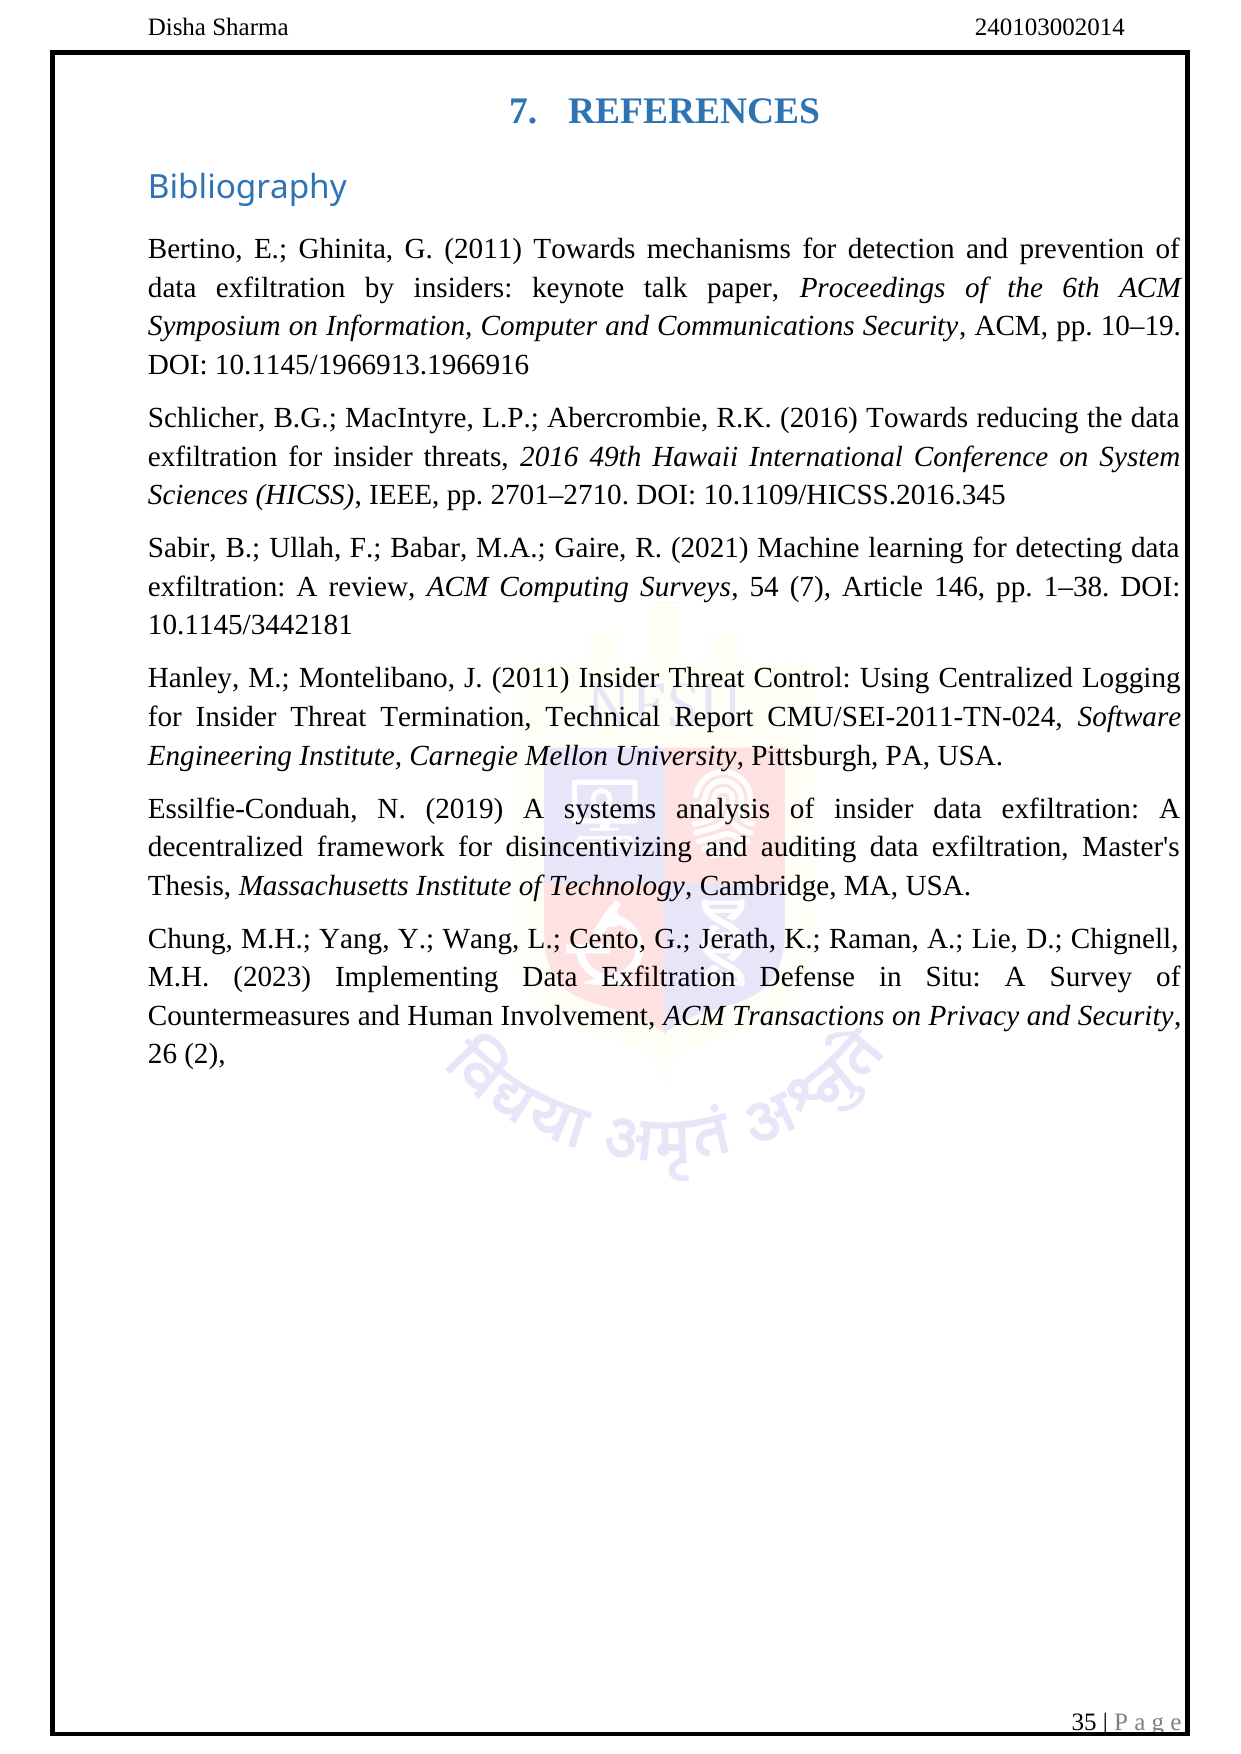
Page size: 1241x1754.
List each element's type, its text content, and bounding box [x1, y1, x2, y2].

text Schlicher, B.G.; MacIntyre, L.P.; Abercrombie, R.K. (2016) Towards reducing the data exfiltration for insider threats, 2016 49th Hawaii International Conference on System Sciences (HICSS), IEEE, pp. 2701–2710. DOI: 10.1109/HICSS.2016.345 [148, 400, 1181, 511]
text Essilfie-Conduah, N. (2019) A systems analysis of insider data exfiltration: A decentralized framework for disincentivizing and auditing data exfiltration, Master's Thesis, Massachusetts Institute of Technology, Cambridge, MA, USA. [148, 791, 1181, 901]
text Hanley, M.; Montelibano, J. (2011) Insider Threat Control: Using Centralized Logging for Insider Threat Termination, Technical Report CMU/SEI-2011-TN-024, Software Engineering Institute, Carnegie Mellon University, Pittsburgh, PA, USA. [148, 661, 1181, 771]
text Sabir, B.; Ullah, F.; Babar, M.A.; Gaire, R. (2021) Machine learning for detecting data exfiltration: A review, ACM Computing Surveys, 54 (7), Article 146, pp. 1–38. DOI: 10.1145/3442181 [148, 530, 1181, 641]
text Bertino, E.; Ghinita, G. (2011) Towards mechanisms for detection and prevention of data exfiltration by insiders: keynote talk paper, Proceedings of the 6th ACM Symposium on Information, Computer and Communications Security, ACM, pp. 10–19. DOI: 10.1145/1966913.1966916 [148, 231, 1181, 381]
text Chung, M.H.; Yang, Y.; Wang, L.; Cento, G.; Jerath, K.; Raman, A.; Lie, D.; Chignell, M.H. (2023) Implementing Data Exfiltration Defense in Situ: A Survey of Countermeasures and Human Involvement, ACM Transactions on Privacy and Security, 26 (2), [148, 921, 1181, 1070]
subtitle Bibliography [148, 163, 1181, 209]
title REFERENCES [148, 89, 1181, 132]
